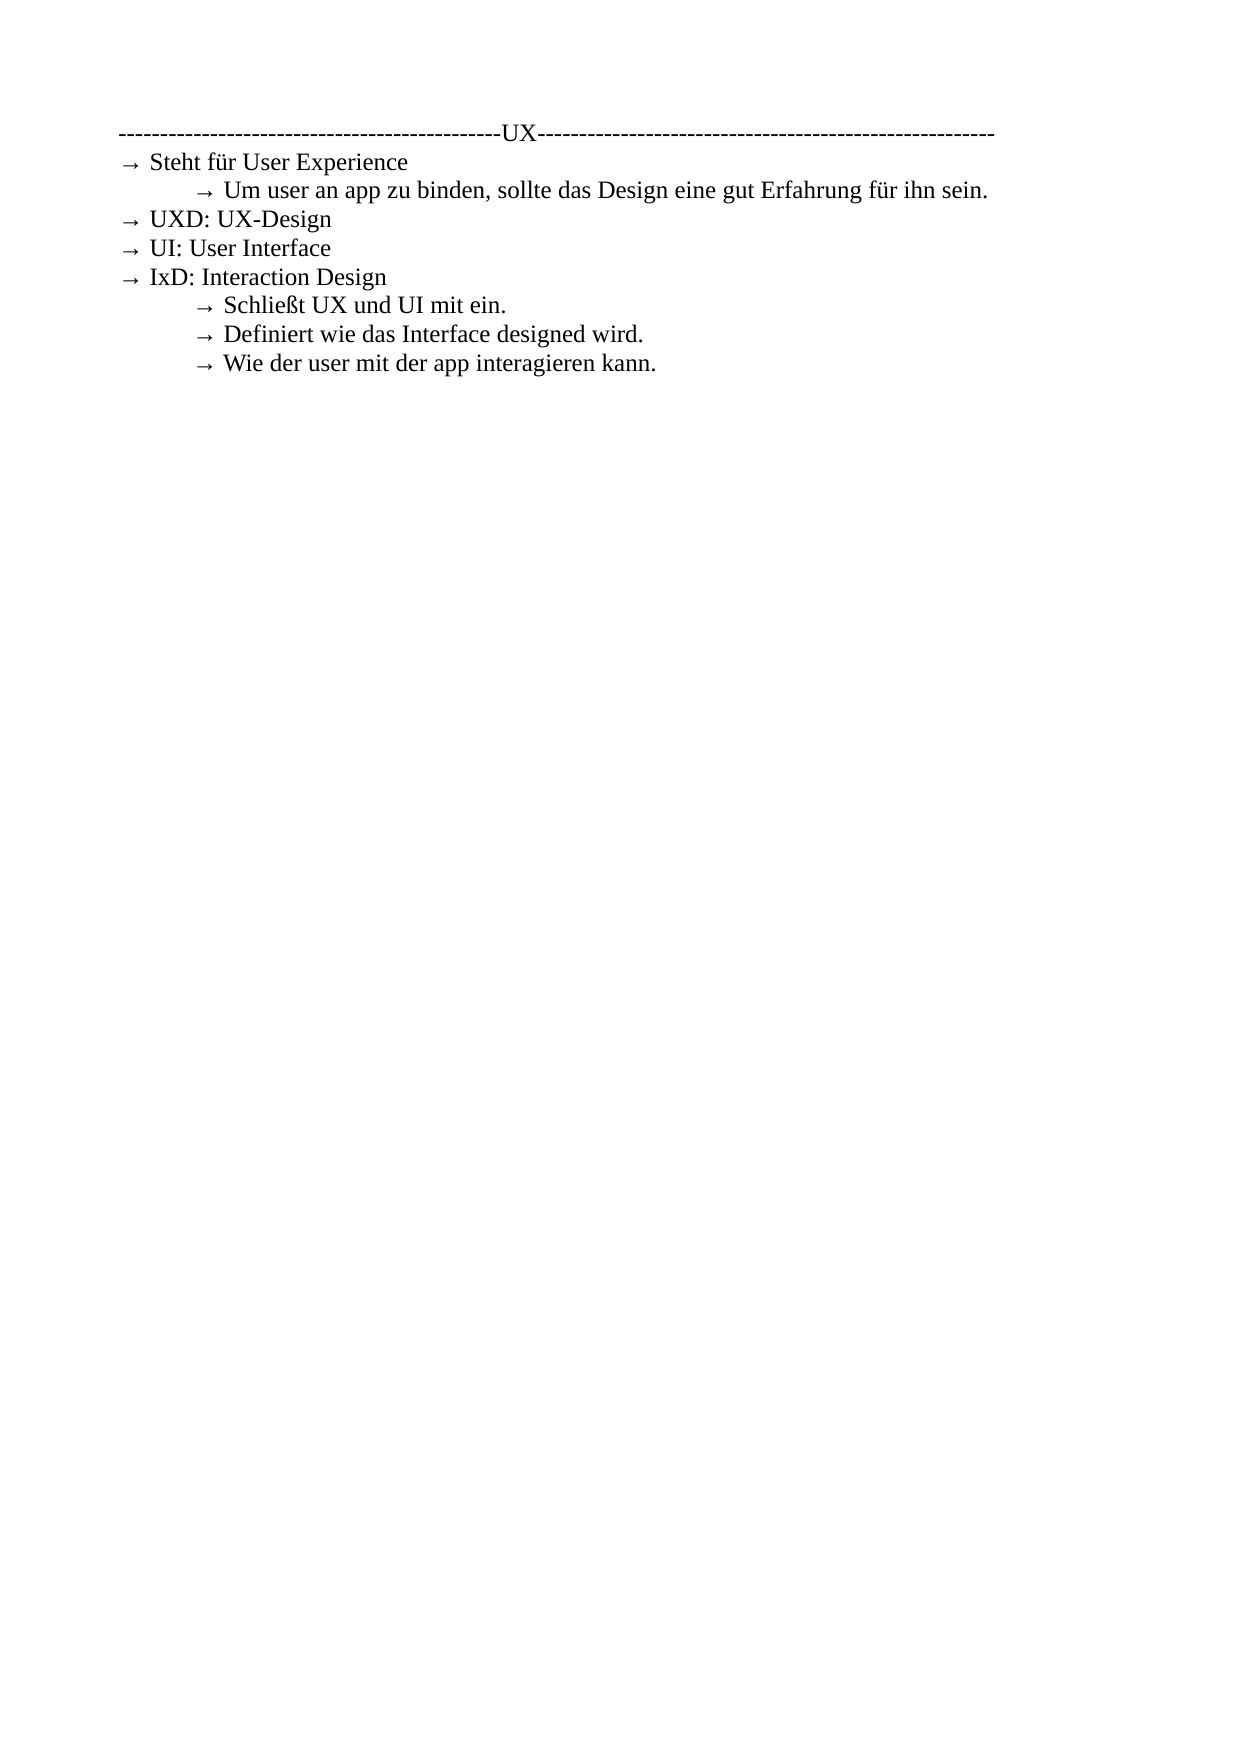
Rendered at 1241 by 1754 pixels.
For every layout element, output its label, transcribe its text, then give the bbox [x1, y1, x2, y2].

text → UI: User Interface [118, 233, 1122, 262]
text ----------------------------------------------UX------------------------------------------------------- [118, 118, 1122, 147]
text → Definiert wie das Interface designed wird. [118, 319, 1122, 348]
text → UXD: UX-Design [118, 204, 1122, 233]
text → IxD: Interaction Design [118, 262, 1122, 291]
text → Wie der user mit der app interagieren kann. [118, 348, 1122, 377]
text → Schließt UX und UI mit ein. [118, 291, 1122, 319]
text → Steht für User Experience [118, 147, 1122, 176]
text → Um user an app zu binden, sollte das Design eine gut Erfahrung für ihn sein. [118, 176, 1122, 204]
